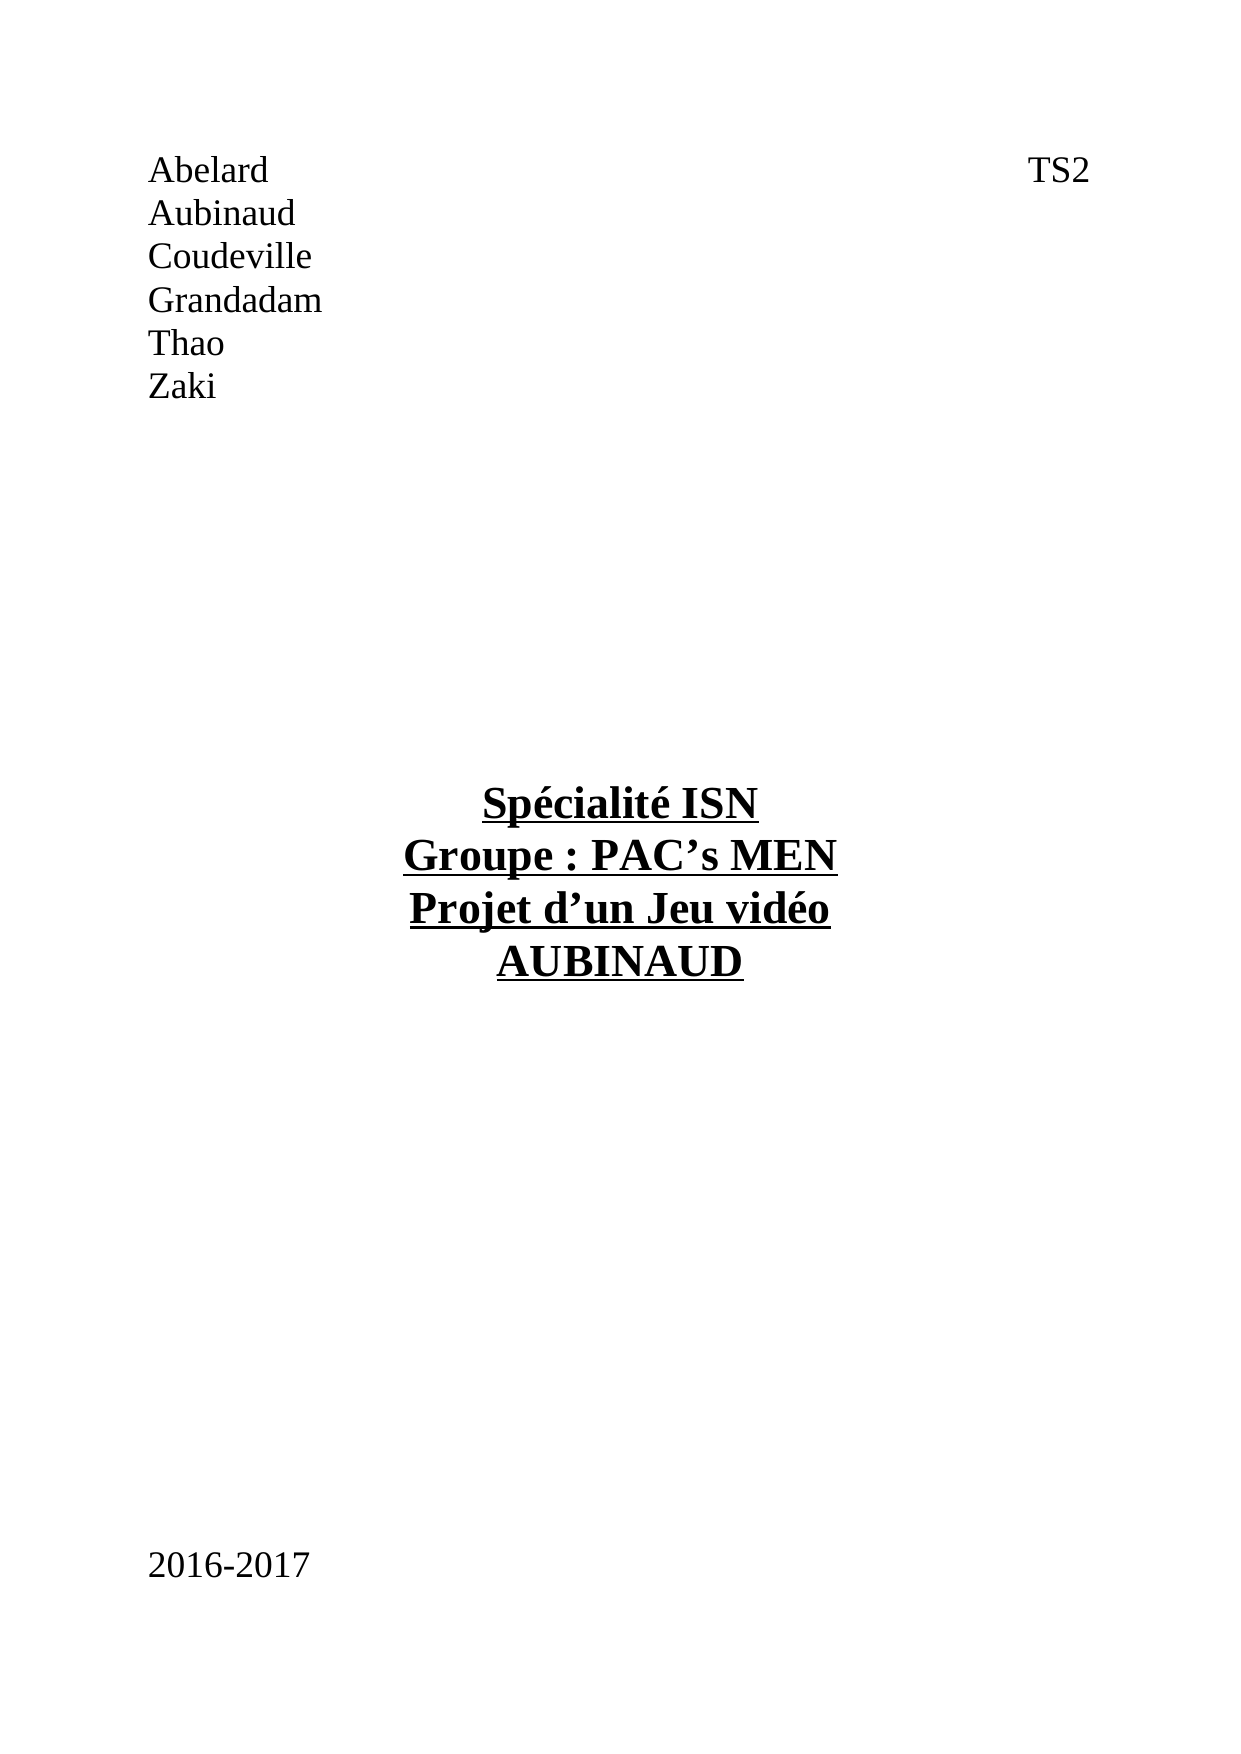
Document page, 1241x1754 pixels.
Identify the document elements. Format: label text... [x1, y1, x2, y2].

text Projet d’un Jeu vidéo [148, 881, 1093, 933]
text AUBINAUD [148, 933, 1093, 986]
text Thao [148, 320, 1093, 363]
text 2016-2017 [148, 1542, 1093, 1585]
text Grandadam [148, 277, 1093, 320]
text Zaki [148, 363, 1093, 406]
text Groupe : PAC’s MEN [148, 828, 1093, 881]
text Abelard TS2 [148, 148, 1093, 191]
text Aubinaud [148, 191, 1093, 234]
text Spécialité ISN [148, 775, 1093, 828]
text Coudeville [148, 234, 1093, 277]
